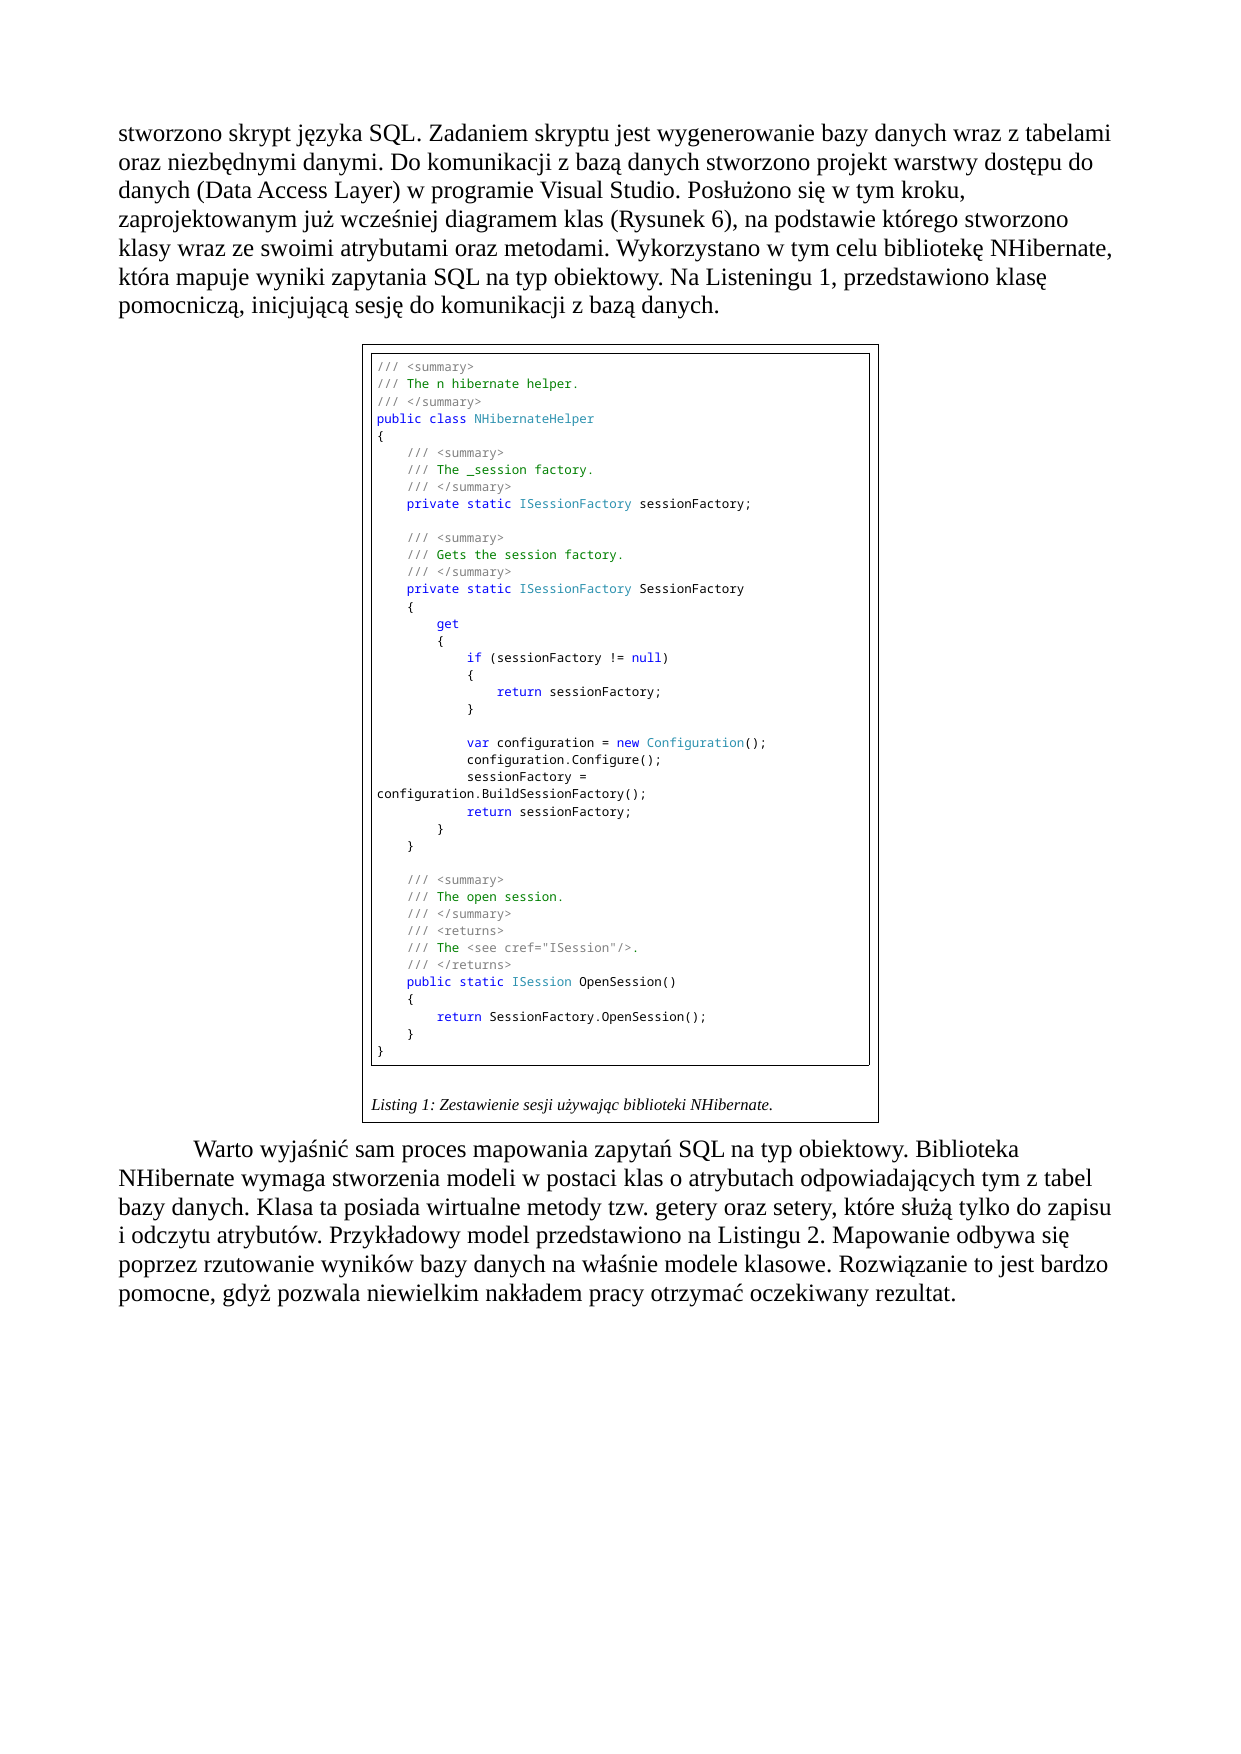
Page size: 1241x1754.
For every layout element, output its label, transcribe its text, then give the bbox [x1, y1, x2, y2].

text stworzono skrypt języka SQL. Zadaniem skryptu jest wygenerowanie bazy danych wraz z tabelami oraz niezbędnymi danymi. Do komunikacji z bazą danych stworzono projekt warstwy dostępu do danych (Data Access Layer) w programie Visual Studio. Posłużono się w tym kroku, zaprojektowanym już wcześniej diagramem klas (Rysunek 6), na podstawie którego stworzono klasy wraz ze swoimi atrybutami oraz metodami. Wykorzystano w tym celu bibliotekę NHibernate, która mapuje wyniki zapytania SQL na typ obiektowy. Na Listeningu 1, przedstawiono klasę pomocniczą, inicjującą sesję do komunikacji z bazą danych. [118, 118, 1122, 319]
table_header /// <summary> /// The n hibernate helper. /// </summary> public class NHibernateHelper { /// <summary> /// The _session factory. /// </summary> private static ISessionFactory sessionFactory; /// <summary> /// Gets the session factory. /// </summary> private static ISessionFactory SessionFactory { get { if (sessionFactory != null) { return sessionFactory; } var configuration = new Configuration(); configuration.Configure(); sessionFactory = configuration.BuildSessionFactory(); return sessionFactory; } } /// <summary> /// The open session. /// </summary> /// <returns> /// The <see cref="ISession"/>. /// </returns> public static ISession OpenSession() { return SessionFactory.OpenSession(); } } [372, 354, 869, 1065]
list Listing 1: Zestawienie sesji używając biblioteki NHibernate. [371, 1094, 869, 1113]
text Warto wyjaśnić sam proces mapowania zapytań SQL na typ obiektowy. Biblioteka NHibernate wymaga stworzenia modeli w postaci klas o atrybutach odpowiadających tym z tabel bazy danych. Klasa ta posiada wirtualne metody tzw. getery oraz setery, które służą tylko do zapisu i odczytu atrybutów. Przykładowy model przedstawiono na Listingu 2. Mapowanie odbywa się poprzez rzutowanie wyników bazy danych na właśnie modele klasowe. Rozwiązanie to jest bardzo pomocne, gdyż pozwala niewielkim nakładem pracy otrzymać oczekiwany rezultat. [118, 332, 1122, 1307]
